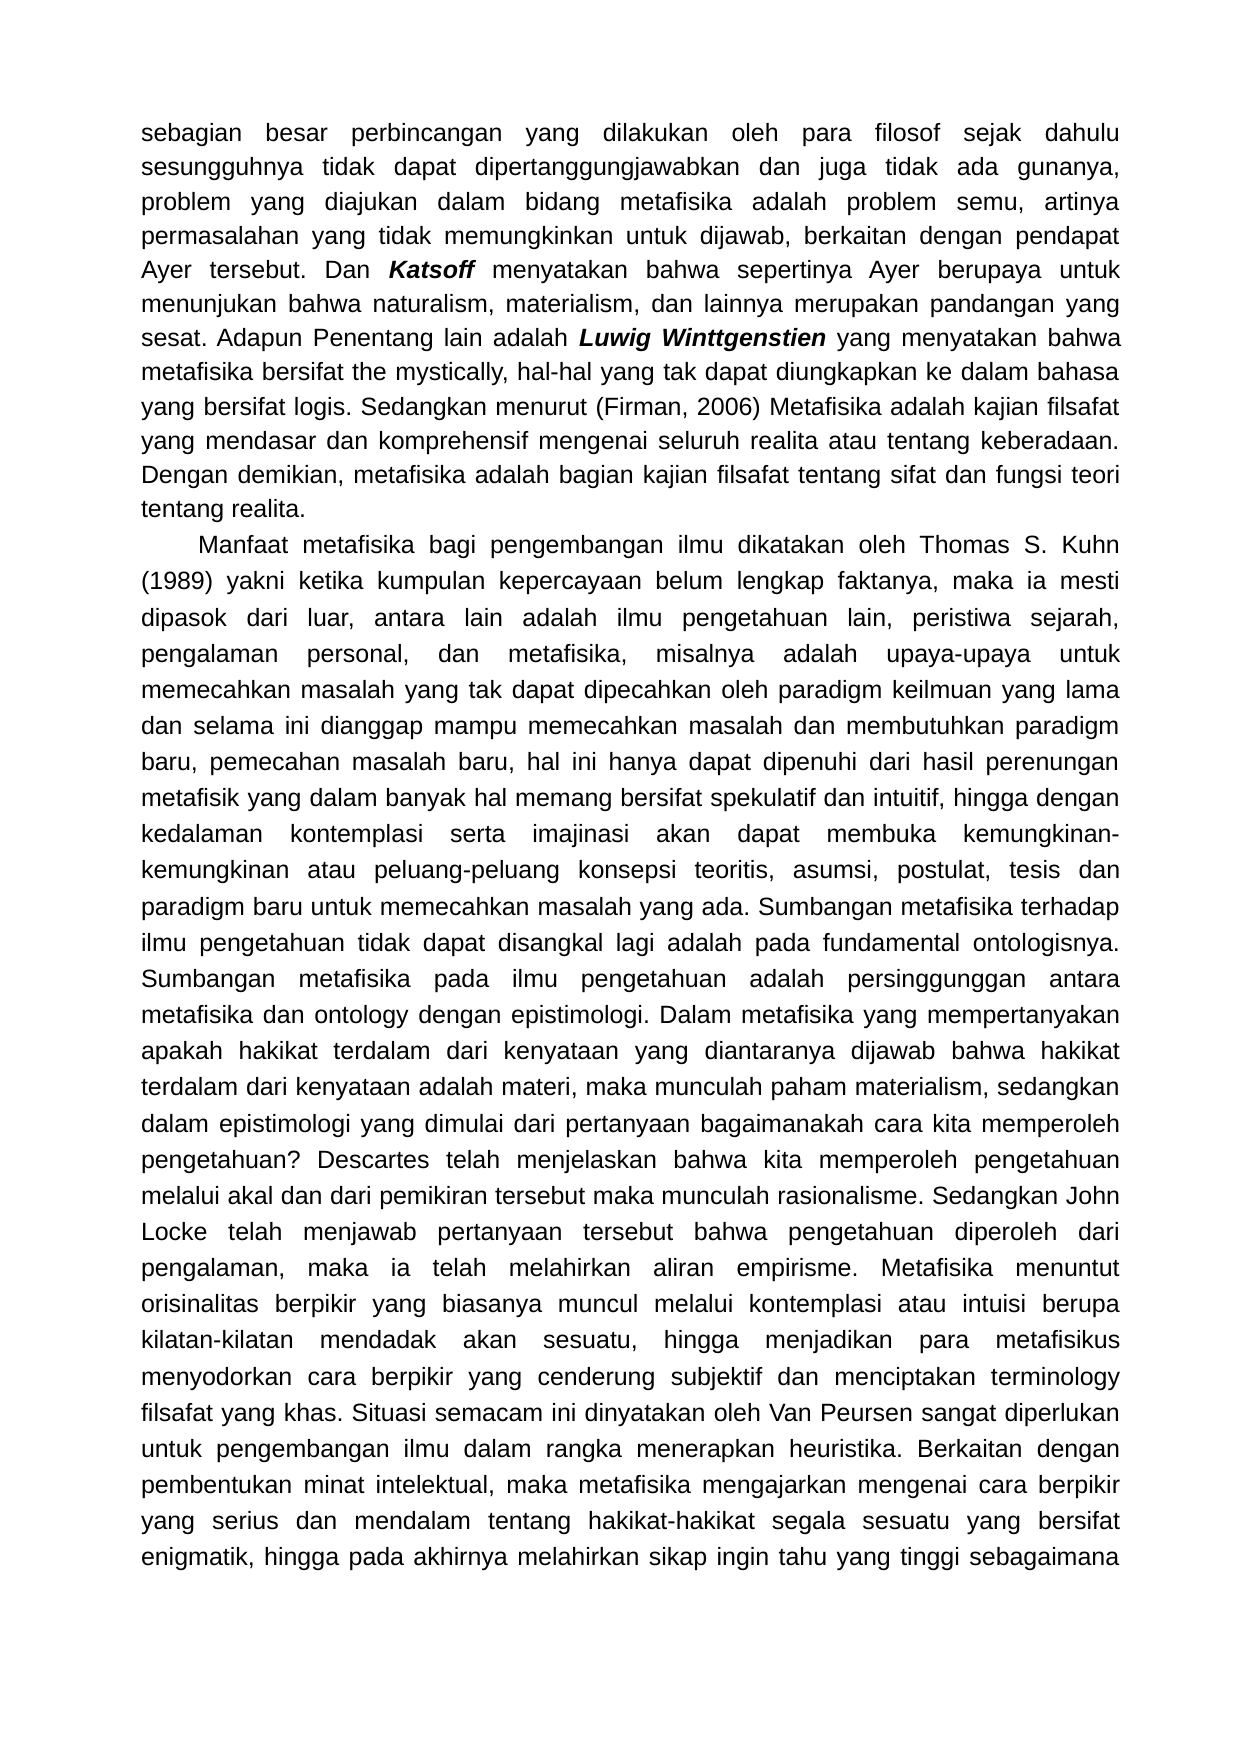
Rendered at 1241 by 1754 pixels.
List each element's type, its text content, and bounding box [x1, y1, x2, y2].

text sebagian besar perbincangan yang dilakukan oleh para filosof sejak dahulu sesungguhnya tidak dapat dipertanggungjawabkan dan juga tidak ada gunanya, problem yang diajukan dalam bidang metafisika adalah problem semu, artinya permasalahan yang tidak memungkinkan untuk dijawab, berkaitan dengan pendapat Ayer tersebut. Dan Katsoff menyatakan bahwa sepertinya Ayer berupaya untuk menunjukan bahwa naturalism, materialism, dan lainnya merupakan pandangan yang sesat. Adapun Penentang lain adalah Luwig Winttgenstien yang menyatakan bahwa metafisika bersifat the mystically, hal-hal yang tak dapat diungkapkan ke dalam bahasa yang bersifat logis. Sedangkan menurut (Firman, 2006) Metafisika adalah kajian filsafat yang mendasar dan komprehensif mengenai seluruh realita atau tentang keberadaan. Dengan demikian, metafisika adalah bagian kajian filsafat tentang sifat dan fungsi teori tentang realita. [141, 118, 1121, 523]
text Manfaat metafisika bagi pengembangan ilmu dikatakan oleh Thomas S. Kuhn (1989) yakni ketika kumpulan kepercayaan belum lengkap faktanya, maka ia mesti dipasok dari luar, antara lain adalah ilmu pengetahuan lain, peristiwa sejarah, pengalaman personal, dan metafisika, misalnya adalah upaya-upaya untuk memecahkan masalah yang tak dapat dipecahkan oleh paradigm keilmuan yang lama dan selama ini dianggap mampu memecahkan masalah dan membutuhkan paradigm baru, pemecahan masalah baru, hal ini hanya dapat dipenuhi dari hasil perenungan metafisik yang dalam banyak hal memang bersifat spekulatif dan intuitif, hingga dengan kedalaman kontemplasi serta imajinasi akan dapat membuka kemungkinan-kemungkinan atau peluang-peluang konsepsi teoritis, asumsi, postulat, tesis dan paradigm baru untuk memecahkan masalah yang ada. Sumbangan metafisika terhadap ilmu pengetahuan tidak dapat disangkal lagi adalah pada fundamental ontologisnya. Sumbangan metafisika pada ilmu pengetahuan adalah persinggunggan antara metafisika dan ontology dengan epistimologi. Dalam metafisika yang mempertanyakan apakah hakikat terdalam dari kenyataan yang diantaranya dijawab bahwa hakikat terdalam dari kenyataan adalah materi, maka munculah paham materialism, sedangkan dalam epistimologi yang dimulai dari pertanyaan bagaimanakah cara kita memperoleh pengetahuan? Descartes telah menjelaskan bahwa kita memperoleh pengetahuan melalui akal dan dari pemikiran tersebut maka munculah rasionalisme. Sedangkan John Locke telah menjawab pertanyaan tersebut bahwa pengetahuan diperoleh dari pengalaman, maka ia telah melahirkan aliran empirisme. Metafisika menuntut orisinalitas berpikir yang biasanya muncul melalui kontemplasi atau intuisi berupa kilatan-kilatan mendadak akan sesuatu, hingga menjadikan para metafisikus menyodorkan cara berpikir yang cenderung subjektif dan menciptakan terminology filsafat yang khas. Situasi semacam ini dinyatakan oleh Van Peursen sangat diperlukan untuk pengembangan ilmu dalam rangka menerapkan heuristika. Berkaitan dengan pembentukan minat intelektual, maka metafisika mengajarkan mengenai cara berpikir yang serius dan mendalam tentang hakikat-hakikat segala sesuatu yang bersifat enigmatik, hingga pada akhirnya melahirkan sikap ingin tahu yang tinggi sebagaimana [141, 530, 1121, 1571]
